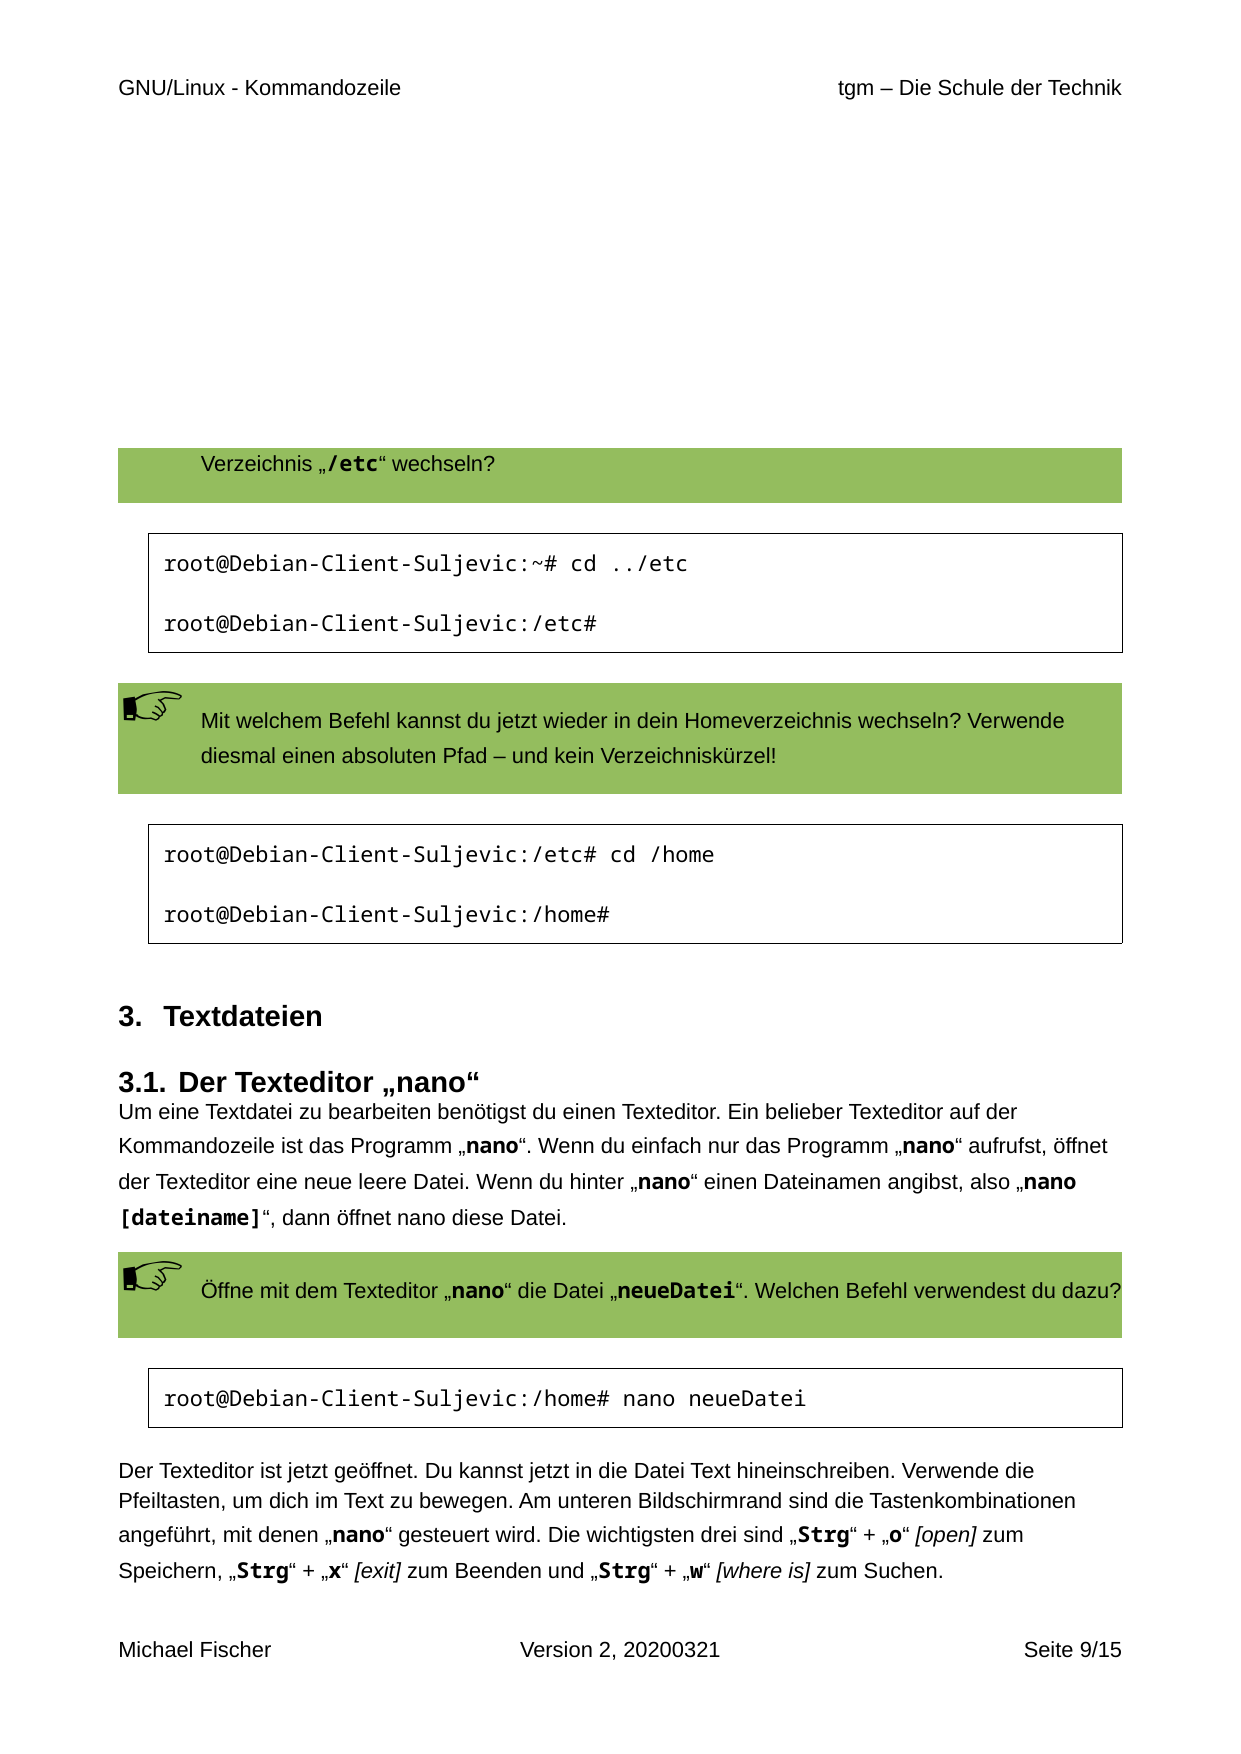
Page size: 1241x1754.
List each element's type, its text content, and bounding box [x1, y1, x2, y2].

text root@Debian-Client-Suljevic:/etc# [149, 593, 1122, 652]
text Verzeichnis „/etc“ wechseln? [118, 448, 1122, 503]
text root@Debian-Client-Suljevic:/home# [149, 883, 1122, 943]
text ☞ Mit welchem Befehl kannst du jetzt wieder in dein Homeverzeichnis wechseln? Verwende diesmal einen absoluten Pfad – und kein Verzeichniskürzel! [118, 683, 1122, 794]
text ☞ Öffne mit dem Texteditor „nano“ die Datei „neueDatei“. Welchen Befehl verwendest du dazu? [118, 1252, 1122, 1338]
subtitle Textdateien [118, 998, 1122, 1032]
text root@Debian-Client-Suljevic:/home# nano neueDatei [149, 1369, 1122, 1427]
subtitle Der Texteditor „nano“ [118, 1065, 1122, 1099]
text root@Debian-Client-Suljevic:/etc# cd /home [149, 825, 1122, 869]
text root@Debian-Client-Suljevic:~# cd ../etc [149, 534, 1122, 578]
text Der Texteditor ist jetzt geöffnet. Du kannst jetzt in die Datei Text hineinschreiben. Verwende die Pfeiltasten, um dich im Text zu bewegen. Am unteren Bildschirmrand sind die Tastenkombinationen angeführt, mit denen „nano“ gesteuert wird. Die wichtigsten drei sind „Strg“ + „o“ [open] zum Speichern, „Strg“ + „x“ [exit] zum Beenden und „Strg“ + „w“ [where is] zum Suchen. [118, 1458, 1122, 1584]
text Um eine Textdatei zu bearbeiten benötigst du einen Texteditor. Ein belieber Texteditor auf der Kommandozeile ist das Programm „nano“. Wenn du einfach nur das Programm „nano“ aufrufst, öffnet der Texteditor eine neue leere Datei. Wenn du hinter „nano“ einen Dateinamen angibst, also „nano [dateiname]“, dann öffnet nano diese Datei. [118, 1099, 1122, 1231]
